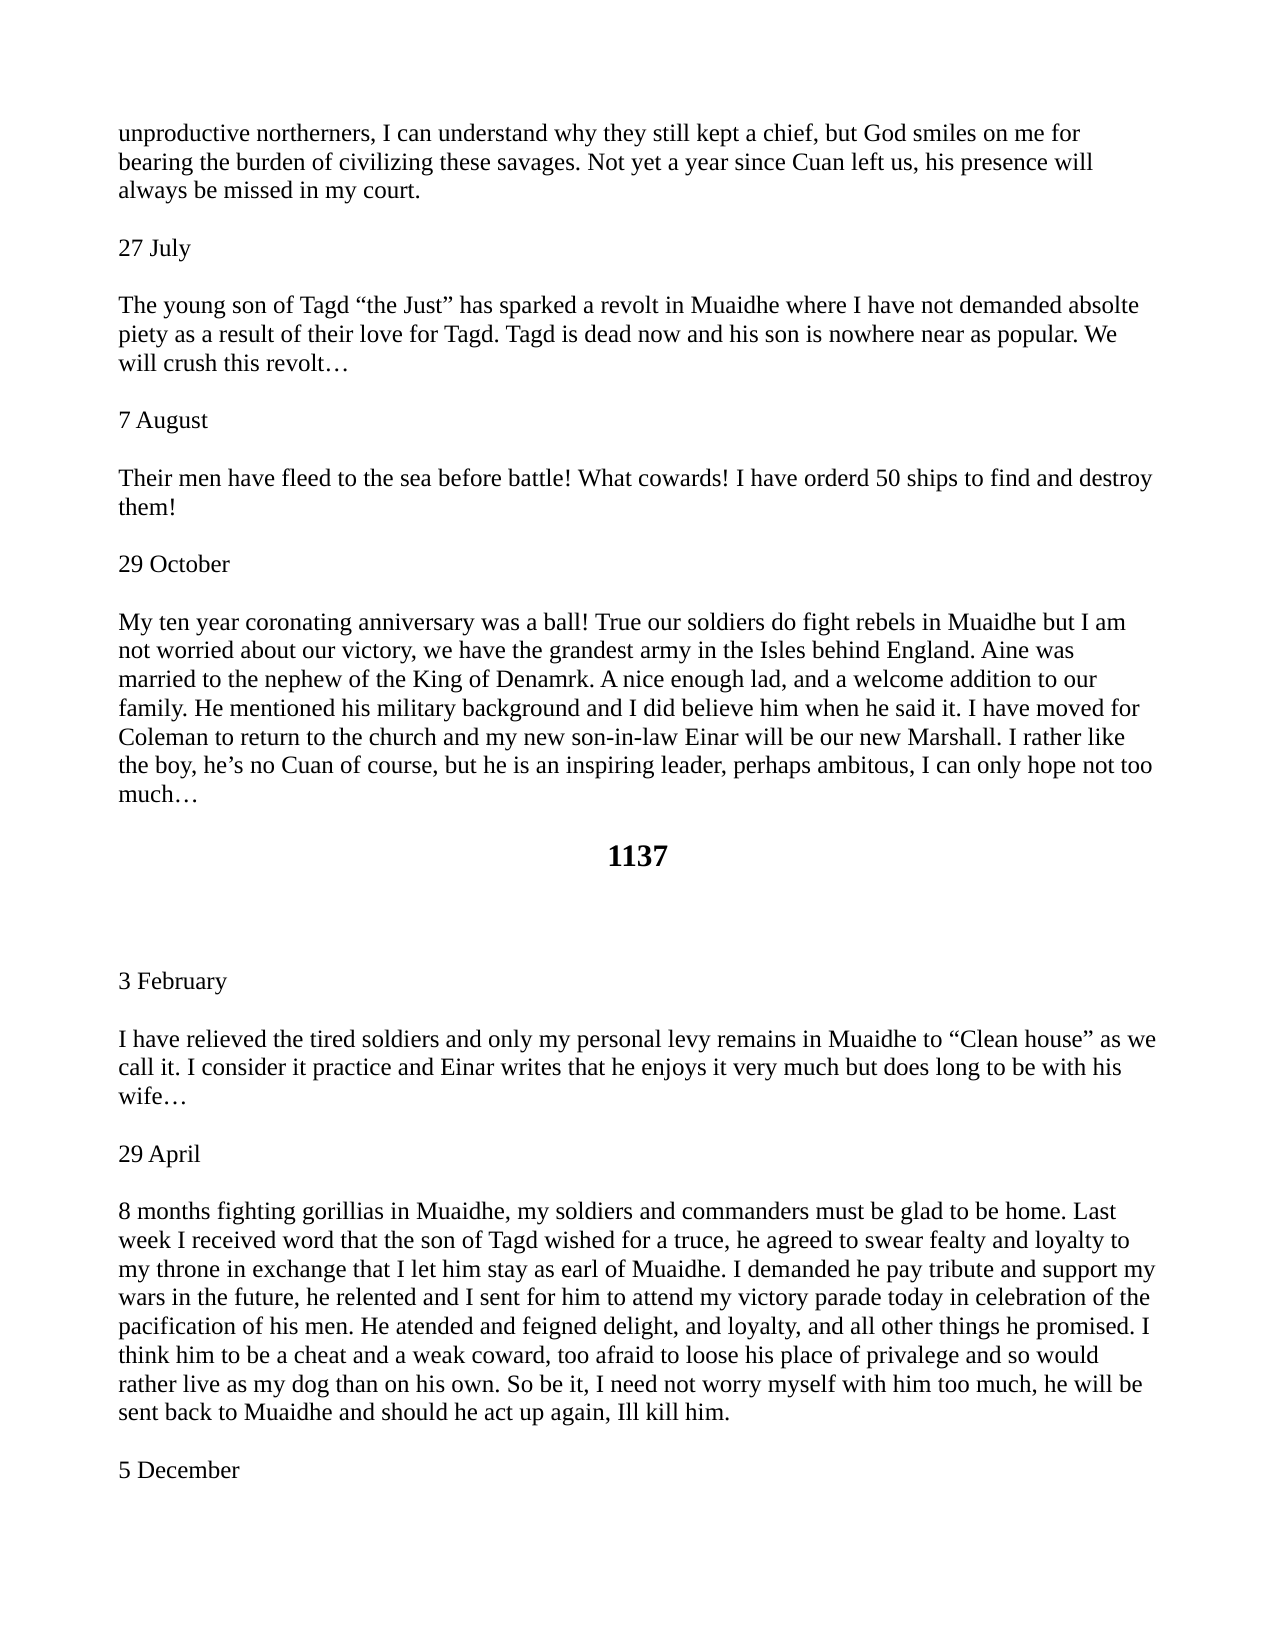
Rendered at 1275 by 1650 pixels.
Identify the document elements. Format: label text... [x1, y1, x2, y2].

text The young son of Tagd “the Just” has sparked a revolt in Muaidhe where I have not demanded absolte piety as a result of their love for Tagd. Tagd is dead now and his son is nowhere near as popular. We will crush this revolt… [118, 291, 1157, 377]
text unproductive northerners, I can understand why they still kept a chief, but God smiles on me for bearing the burden of civilizing these savages. Not yet a year since Cuan left us, his presence will always be missed in my court. [118, 118, 1157, 204]
text I have relieved the tired soldiers and only my personal levy remains in Muaidhe to “Clean house” as we call it. I consider it practice and Einar writes that he enjoys it very much but does long to be with his wife… [118, 1024, 1157, 1110]
text 1137 [118, 837, 1157, 873]
text 27 July [118, 233, 1157, 262]
text 5 December [118, 1455, 1157, 1484]
text My ten year coronating anniversary was a ball! True our soldiers do fight rebels in Muaidhe but I am not worried about our victory, we have the grandest army in the Isles behind England. Aine was married to the nephew of the King of Denamrk. A nice enough lad, and a welcome addition to our family. He mentioned his military background and I did believe him when he said it. I have moved for Coleman to return to the church and my new son-in-law Einar will be our new Marshall. I rather like the boy, he’s no Cuan of course, but he is an inspiring leader, perhaps ambitous, I can only hope not too much… [118, 607, 1157, 808]
text 29 October [118, 549, 1157, 578]
text Their men have fleed to the sea before battle! What cowards! I have orderd 50 ships to find and destroy them! [118, 463, 1157, 521]
text 3 February [118, 966, 1157, 995]
text 29 April [118, 1139, 1157, 1167]
text 8 months fighting gorillias in Muaidhe, my soldiers and commanders must be glad to be home. Last week I received word that the son of Tagd wished for a truce, he agreed to swear fealty and loyalty to my throne in exchange that I let him stay as earl of Muaidhe. I demanded he pay tribute and support my wars in the future, he relented and I sent for him to attend my victory parade today in celebration of the pacification of his men. He atended and feigned delight, and loyalty, and all other things he promised. I think him to be a cheat and a weak coward, too afraid to loose his place of privalege and so would rather live as my dog than on his own. So be it, I need not worry myself with him too much, he will be sent back to Muaidhe and should he act up again, Ill kill him. [118, 1196, 1157, 1455]
text 7 August [118, 406, 1157, 434]
